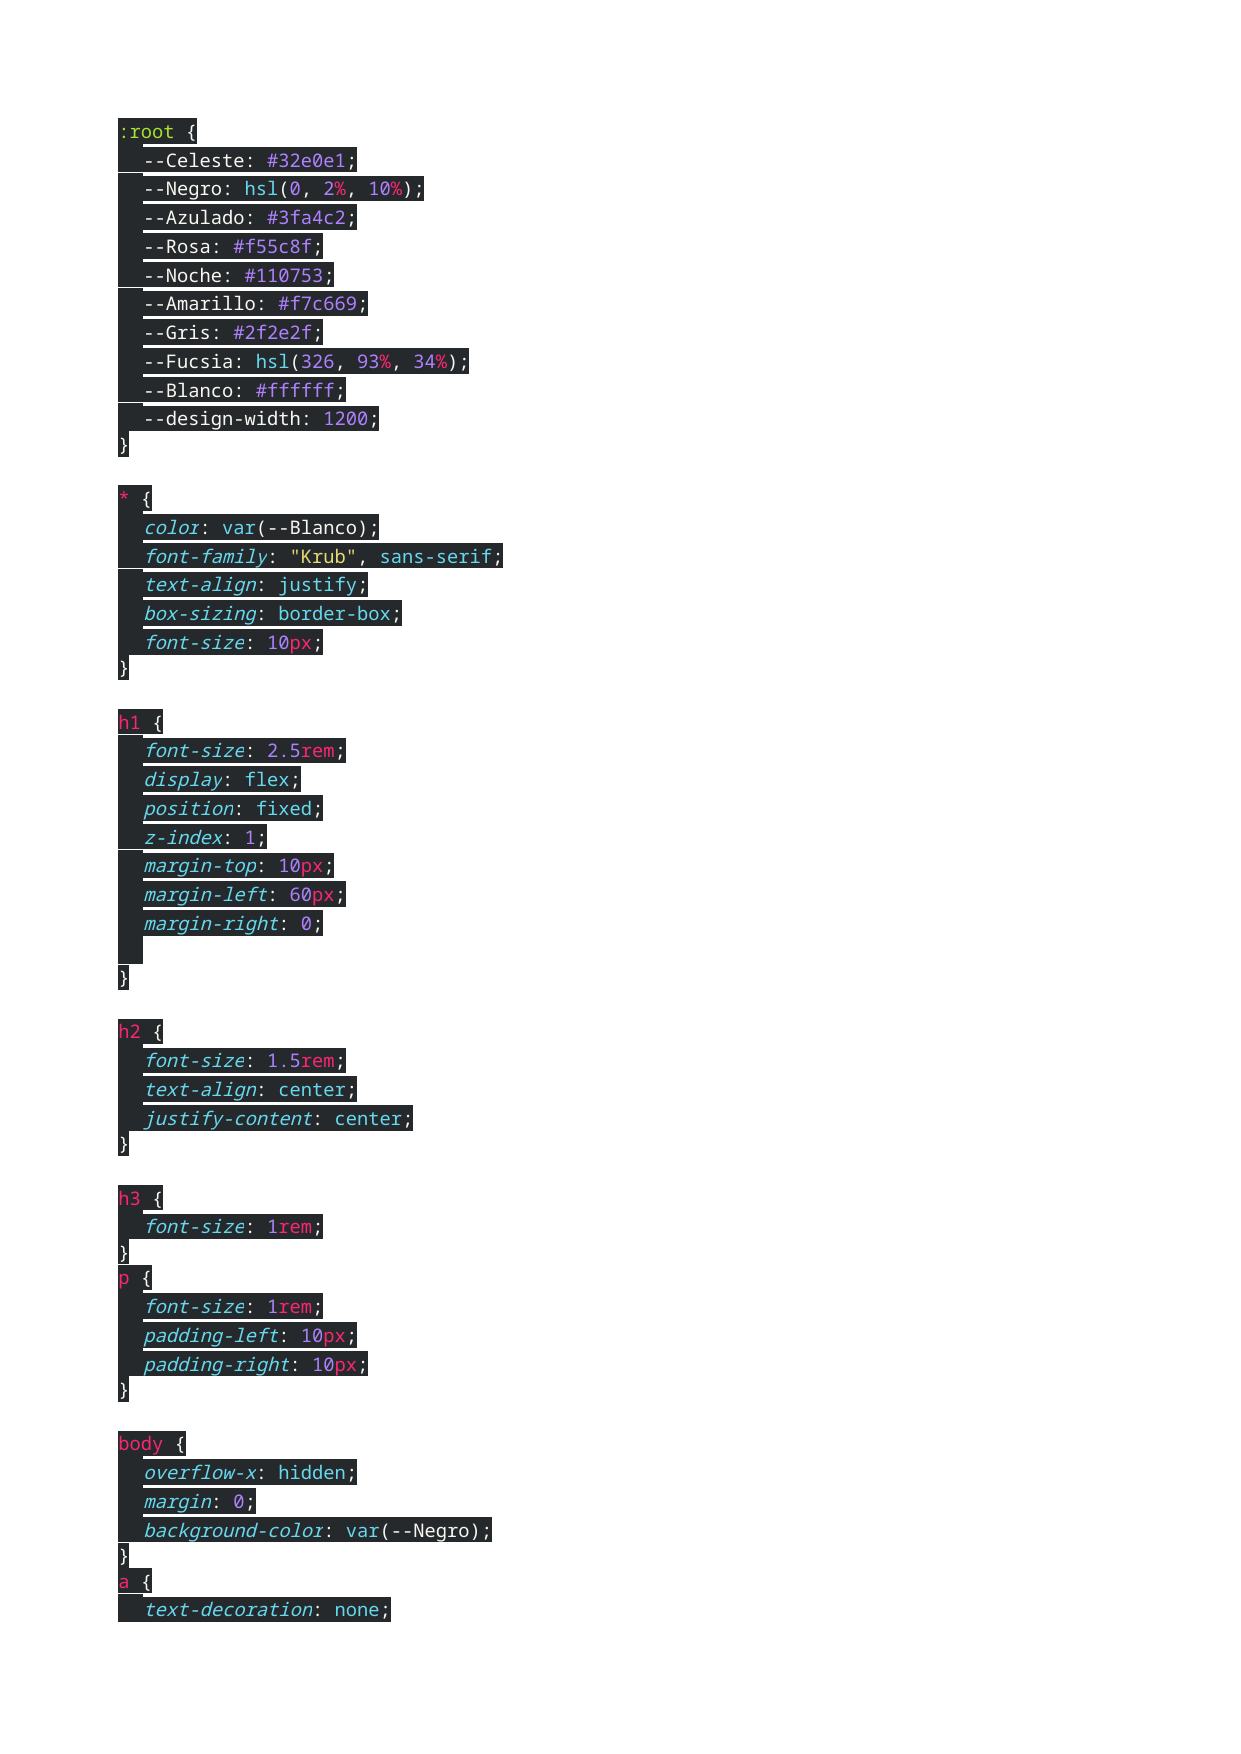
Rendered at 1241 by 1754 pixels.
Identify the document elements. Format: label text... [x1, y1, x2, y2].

text display: flex; [118, 763, 1122, 792]
text font-size: 1rem; [118, 1210, 1122, 1239]
text a { [118, 1568, 1122, 1593]
text } [118, 1239, 1122, 1264]
text font-size: 10px; [118, 626, 1122, 655]
text font-size: 2.5rem; [118, 734, 1122, 763]
text --Blanco: #ffffff; [118, 374, 1122, 402]
text z-index: 1; [118, 821, 1122, 849]
text } [118, 1376, 1122, 1402]
text text-align: justify; [118, 568, 1122, 597]
text p { [118, 1264, 1122, 1290]
text --Noche: #110753; [118, 259, 1122, 287]
text padding-left: 10px; [118, 1319, 1122, 1348]
text --Celeste: #32e0e1; [118, 144, 1122, 172]
text --design-width: 1200; [118, 402, 1122, 431]
text font-size: 1.5rem; [118, 1044, 1122, 1073]
text --Gris: #2f2e2f; [118, 316, 1122, 345]
text box-sizing: border-box; [118, 597, 1122, 626]
text } [118, 1542, 1122, 1568]
text --Rosa: #f55c8f; [118, 230, 1122, 259]
text margin: 0; [118, 1485, 1122, 1514]
text font-size: 1rem; [118, 1290, 1122, 1319]
text h3 { [118, 1185, 1122, 1210]
text color: var(--Blanco); [118, 511, 1122, 540]
text h2 { [118, 1019, 1122, 1044]
text margin-top: 10px; [118, 849, 1122, 878]
text } [118, 431, 1122, 457]
text text-decoration: none; [118, 1593, 1122, 1622]
text margin-left: 60px; [118, 878, 1122, 907]
text --Fucsia: hsl(326, 93%, 34%); [118, 345, 1122, 374]
text position: fixed; [118, 792, 1122, 821]
text font-family: "Krub", sans-serif; [118, 540, 1122, 568]
text text-align: center; [118, 1073, 1122, 1102]
text :root { [118, 118, 1122, 144]
text justify-content: center; [118, 1102, 1122, 1131]
text --Negro: hsl(0, 2%, 10%); [118, 172, 1122, 201]
text } [118, 1131, 1122, 1156]
text margin-right: 0; [118, 907, 1122, 936]
text padding-right: 10px; [118, 1348, 1122, 1376]
text } [118, 655, 1122, 680]
text h1 { [118, 709, 1122, 734]
text * { [118, 485, 1122, 511]
text overflow-x: hidden; [118, 1456, 1122, 1485]
text body { [118, 1431, 1122, 1456]
text background-color: var(--Negro); [118, 1514, 1122, 1542]
text --Azulado: #3fa4c2; [118, 201, 1122, 230]
text } [118, 964, 1122, 990]
text --Amarillo: #f7c669; [118, 287, 1122, 316]
